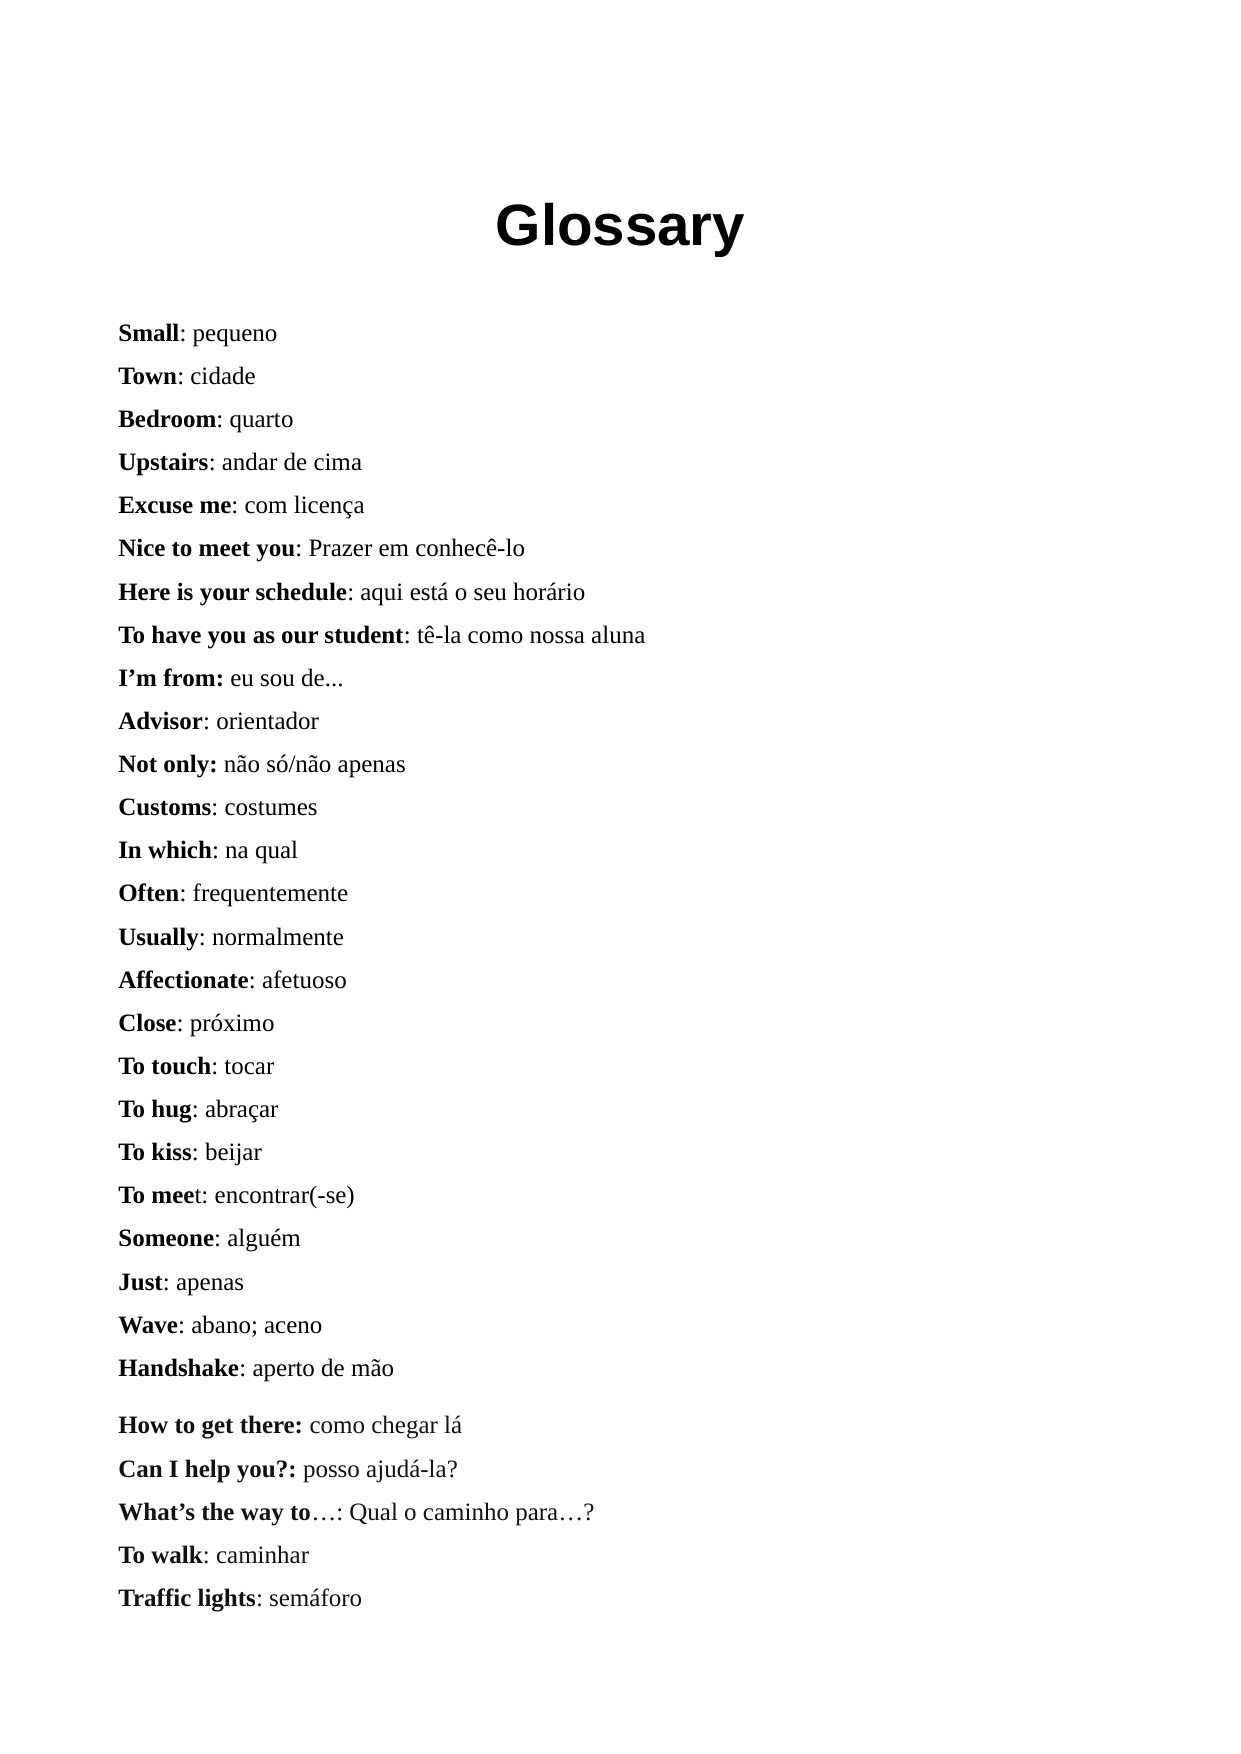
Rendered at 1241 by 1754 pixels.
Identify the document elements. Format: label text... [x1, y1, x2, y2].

text How to get there: como chegar lá Can I help you?: posso ajudá-la? What’s the way to…: Qual o caminho para…? To walk: caminhar Traffic lights: semáforo [118, 1411, 1122, 1612]
text Small: pequeno Town: cidade Bedroom: quarto Upstairs: andar de cima Excuse me: com licença Nice to meet you: Prazer em conhecê-lo Here is your schedule: aqui está o seu horário To have you as our student: tê-la como nossa aluna I’m from: eu sou de... Advisor: orientador Not only: não só/não apenas Customs: costumes In which: na qual Often: frequentemente Usually: normalmente Affectionate: afetuoso Close: próximo To touch: tocar To hug: abraçar To kiss: beijar To meet: encontrar(-se) Someone: alguém Just: apenas Wave: abano; aceno Handshake: aperto de mão [118, 318, 1122, 1382]
title Glossary [118, 191, 1122, 258]
